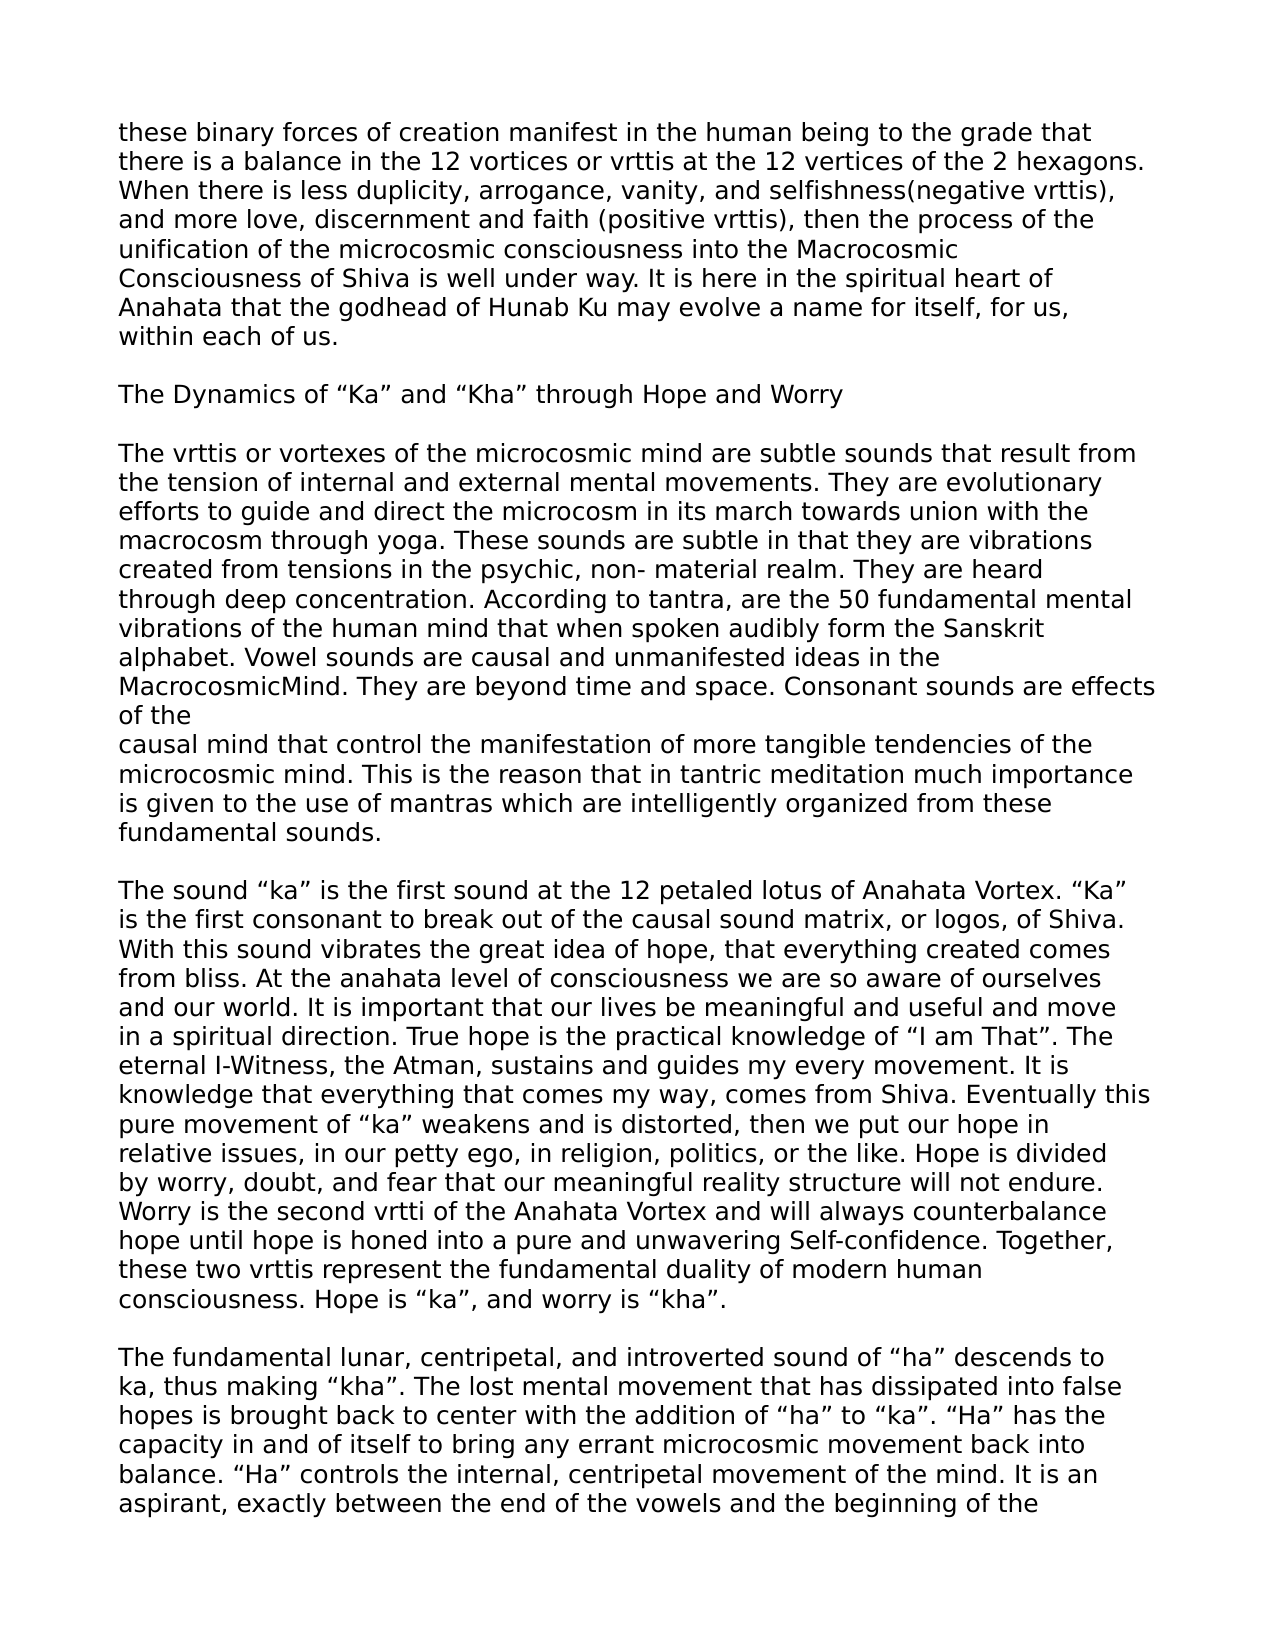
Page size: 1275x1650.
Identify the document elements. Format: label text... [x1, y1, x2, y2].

text and our world. It is important that our lives be meaningful and useful and move [118, 993, 1157, 1022]
text fundamental sounds. [118, 818, 1157, 847]
text causal mind that control the manifestation of more tangible tendencies of the [118, 731, 1157, 760]
text in a spiritual direction. True hope is the practical knowledge of “I am That”. The [118, 1022, 1157, 1051]
text Anahata that the godhead of Hunab Ku may evolve a name for itself, for us, [118, 293, 1157, 322]
text pure movement of “ka” weakens and is distorted, then we put our hope in [118, 1110, 1157, 1139]
text from bliss. At the anahata level of consciousness we are so aware of ourselves [118, 964, 1157, 993]
text these binary forces of creation manifest in the human being to the grade that [118, 118, 1157, 147]
text unification of the microcosmic consciousness into the Macrocosmic [118, 235, 1157, 264]
text by worry, doubt, and fear that our meaningful reality structure will not endure. [118, 1168, 1157, 1197]
text these two vrttis represent the fundamental duality of modern human [118, 1256, 1157, 1285]
text the tension of internal and external mental movements. They are evolutionary [118, 468, 1157, 497]
text Consciousness of Shiva is well under way. It is here in the spiritual heart of [118, 264, 1157, 293]
text hopes is brought back to center with the addition of “ha” to “ka”. “Ha” has the [118, 1401, 1157, 1431]
text The Dynamics of “Ka” and “Kha” through Hope and Worry [118, 381, 1157, 410]
text efforts to guide and direct the microcosm in its march towards union with the [118, 497, 1157, 526]
text within each of us. [118, 322, 1157, 351]
text The fundamental lunar, centripetal, and introverted sound of “ha” descends to [118, 1343, 1157, 1372]
text there is a balance in the 12 vortices or vrttis at the 12 vertices of the 2 hexagons. [118, 147, 1157, 176]
text Worry is the second vrtti of the Anahata Vortex and will always counterbalance [118, 1197, 1157, 1226]
text alphabet. Vowel sounds are causal and unmanifested ideas in the MacrocosmicMind. They are beyond time and space. Consonant sounds are effects of the [118, 643, 1157, 731]
text eternal I-Witness, the Atman, sustains and guides my every movement. It is [118, 1051, 1157, 1081]
text The sound “ka” is the first sound at the 12 petaled lotus of Anahata Vortex. “Ka” [118, 876, 1157, 906]
text ka, thus making “kha”. The lost mental movement that has dissipated into false [118, 1372, 1157, 1401]
text relative issues, in our petty ego, in religion, politics, or the like. Hope is divided [118, 1139, 1157, 1168]
text is given to the use of mantras which are intelligently organized from these [118, 789, 1157, 818]
text consciousness. Hope is “ka”, and worry is “kha”. [118, 1285, 1157, 1314]
text When there is less duplicity, arrogance, vanity, and selfishness(negative vrttis), [118, 176, 1157, 206]
text through deep concentration. According to tantra, are the 50 fundamental mental [118, 585, 1157, 614]
text With this sound vibrates the great idea of hope, that everything created comes [118, 935, 1157, 964]
text hope until hope is honed into a pure and unwavering Self-confidence. Together, [118, 1226, 1157, 1256]
text microcosmic mind. This is the reason that in tantric meditation much importance [118, 760, 1157, 789]
text macrocosm through yoga. These sounds are subtle in that they are vibrations [118, 526, 1157, 556]
text created from tensions in the psychic, non- material realm. They are heard [118, 556, 1157, 585]
text and more love, discernment and faith (positive vrttis), then the process of the [118, 206, 1157, 235]
text The vrttis or vortexes of the microcosmic mind are subtle sounds that result from [118, 439, 1157, 468]
text balance. “Ha” controls the internal, centripetal movement of the mind. It is an [118, 1460, 1157, 1489]
text vibrations of the human mind that when spoken audibly form the Sanskrit [118, 614, 1157, 643]
text knowledge that everything that comes my way, comes from Shiva. Eventually this [118, 1081, 1157, 1110]
text capacity in and of itself to bring any errant microcosmic movement back into [118, 1431, 1157, 1460]
text is the first consonant to break out of the causal sound matrix, or logos, of Shiva. [118, 906, 1157, 935]
text aspirant, exactly between the end of the vowels and the beginning of the [118, 1489, 1157, 1518]
